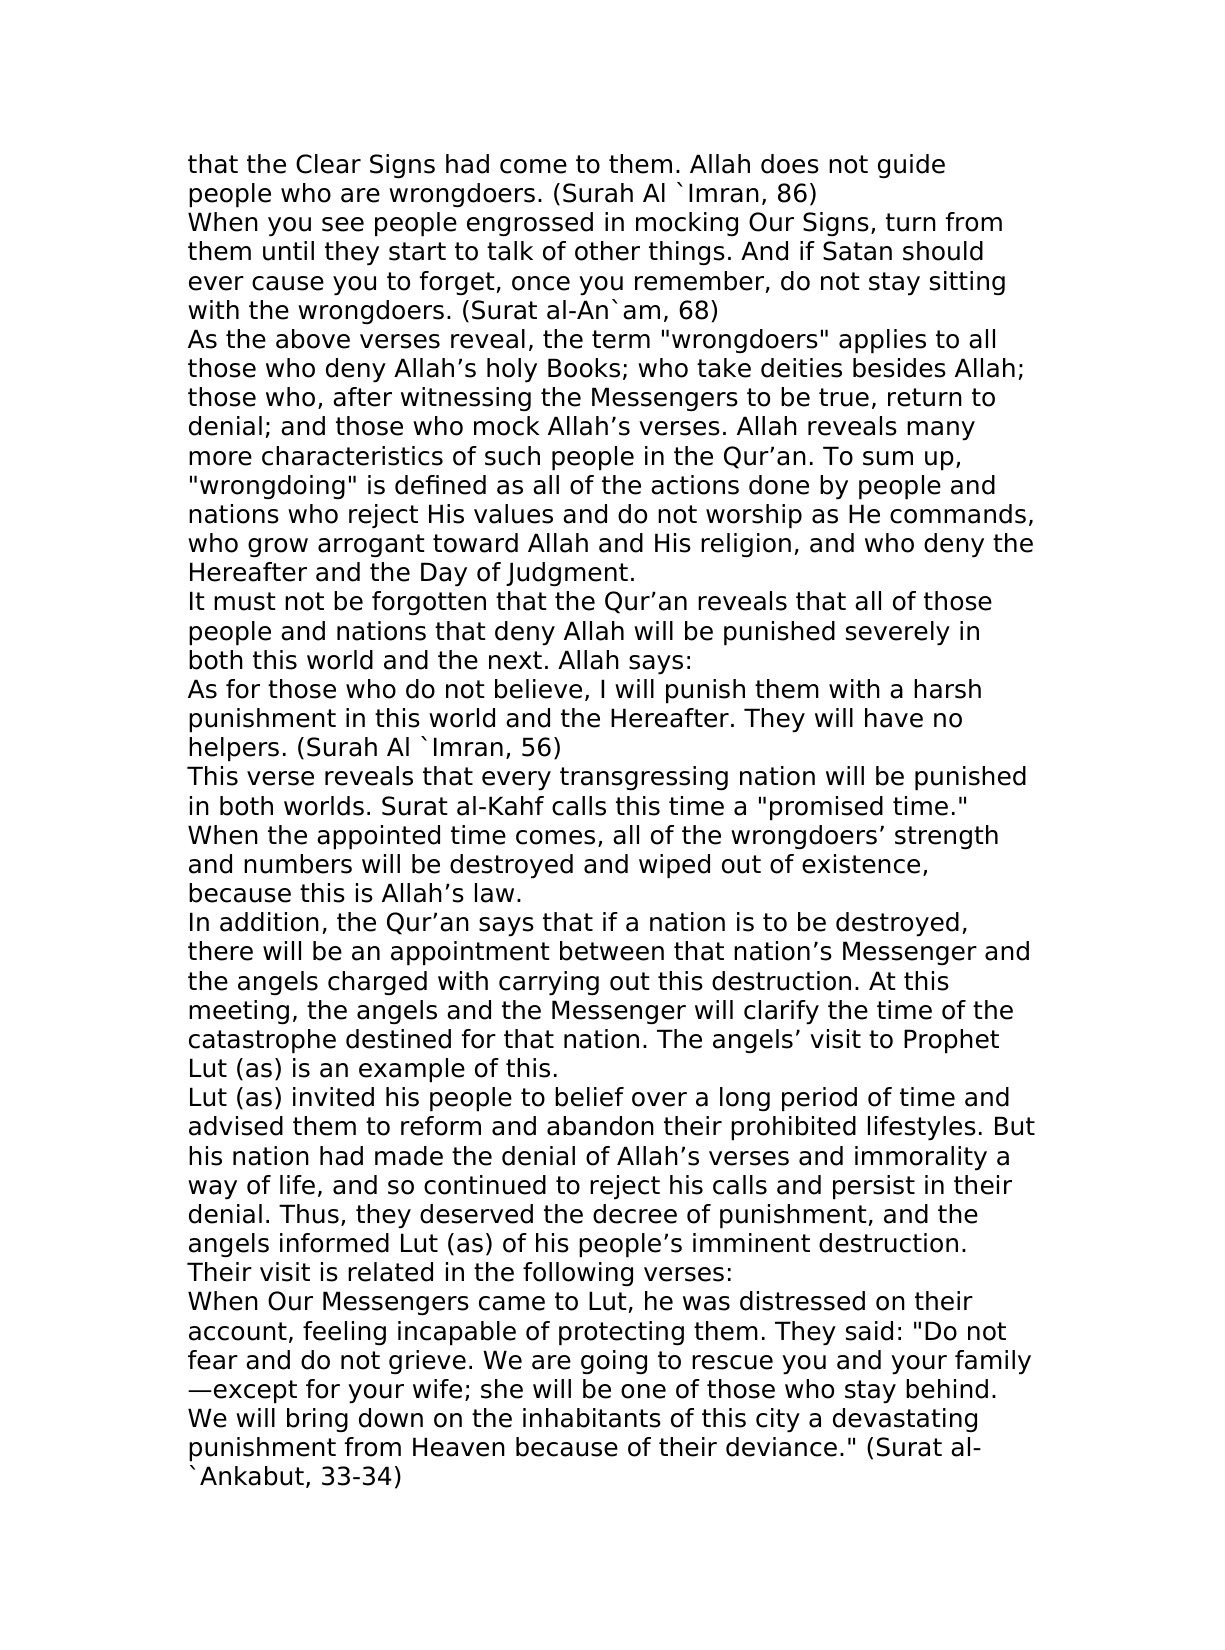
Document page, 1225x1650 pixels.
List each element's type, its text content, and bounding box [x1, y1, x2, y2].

text Lut (as) invited his people to belief over a long period of time and advised them to reform and abandon their prohibited lifestyles. But his nation had made the denial of Allah’s verses and immorality a way of life, and so continued to reject his calls and persist in their denial. Thus, they deserved the decree of punishment, and the angels informed Lut (as) of his people’s imminent destruction. Their visit is related in the following verses: [187, 1083, 1037, 1287]
text This verse reveals that every transgressing nation will be punished in both worlds. Surat al-Kahf calls this time a "promised time." When the appointed time comes, all of the wrongdoers’ strength and numbers will be destroyed and wiped out of existence, because this is Allah’s law. [187, 762, 1037, 908]
text As the above verses reveal, the term "wrongdoers" applies to all those who deny Allah’s holy Books; who take deities besides Allah; those who, after witnessing the Messengers to be true, return to denial; and those who mock Allah’s verses. Allah reveals many more characteristics of such people in the Qur’an. To sum up, "wrongdoing" is defined as all of the actions done by people and nations who reject His values and do not worship as He commands, who grow arrogant toward Allah and His religion, and who deny the Hereafter and the Day of Judgment. [187, 325, 1037, 587]
text In addition, the Qur’an says that if a nation is to be destroyed, there will be an appointment between that nation’s Messenger and the angels charged with carrying out this destruction. At this meeting, the angels and the Messenger will clarify the time of the catastrophe destined for that nation. The angels’ visit to Prophet Lut (as) is an example of this. [187, 908, 1037, 1083]
text When you see people engrossed in mocking Our Signs, turn from them until they start to talk of other things. And if Satan should ever cause you to forget, once you remember, do not stay sitting with the wrongdoers. (Surat al-An`am, 68) [187, 208, 1037, 325]
text When Our Messengers came to Lut, he was distressed on their account, feeling incapable of protecting them. They said: "Do not fear and do not grieve. We are going to rescue you and your family—except for your wife; she will be one of those who stay behind. We will bring down on the inhabitants of this city a devastating punishment from Heaven because of their deviance." (Surat al-`Ankabut, 33-34) [187, 1287, 1037, 1492]
text that the Clear Signs had come to them. Allah does not guide people who are wrongdoers. (Surah Al `Imran, 86) [187, 150, 1037, 208]
text It must not be forgotten that the Qur’an reveals that all of those people and nations that deny Allah will be punished severely in both this world and the next. Allah says: [187, 587, 1037, 675]
text As for those who do not believe, I will punish them with a harsh punishment in this world and the Hereafter. They will have no helpers. (Surah Al `Imran, 56) [187, 675, 1037, 762]
